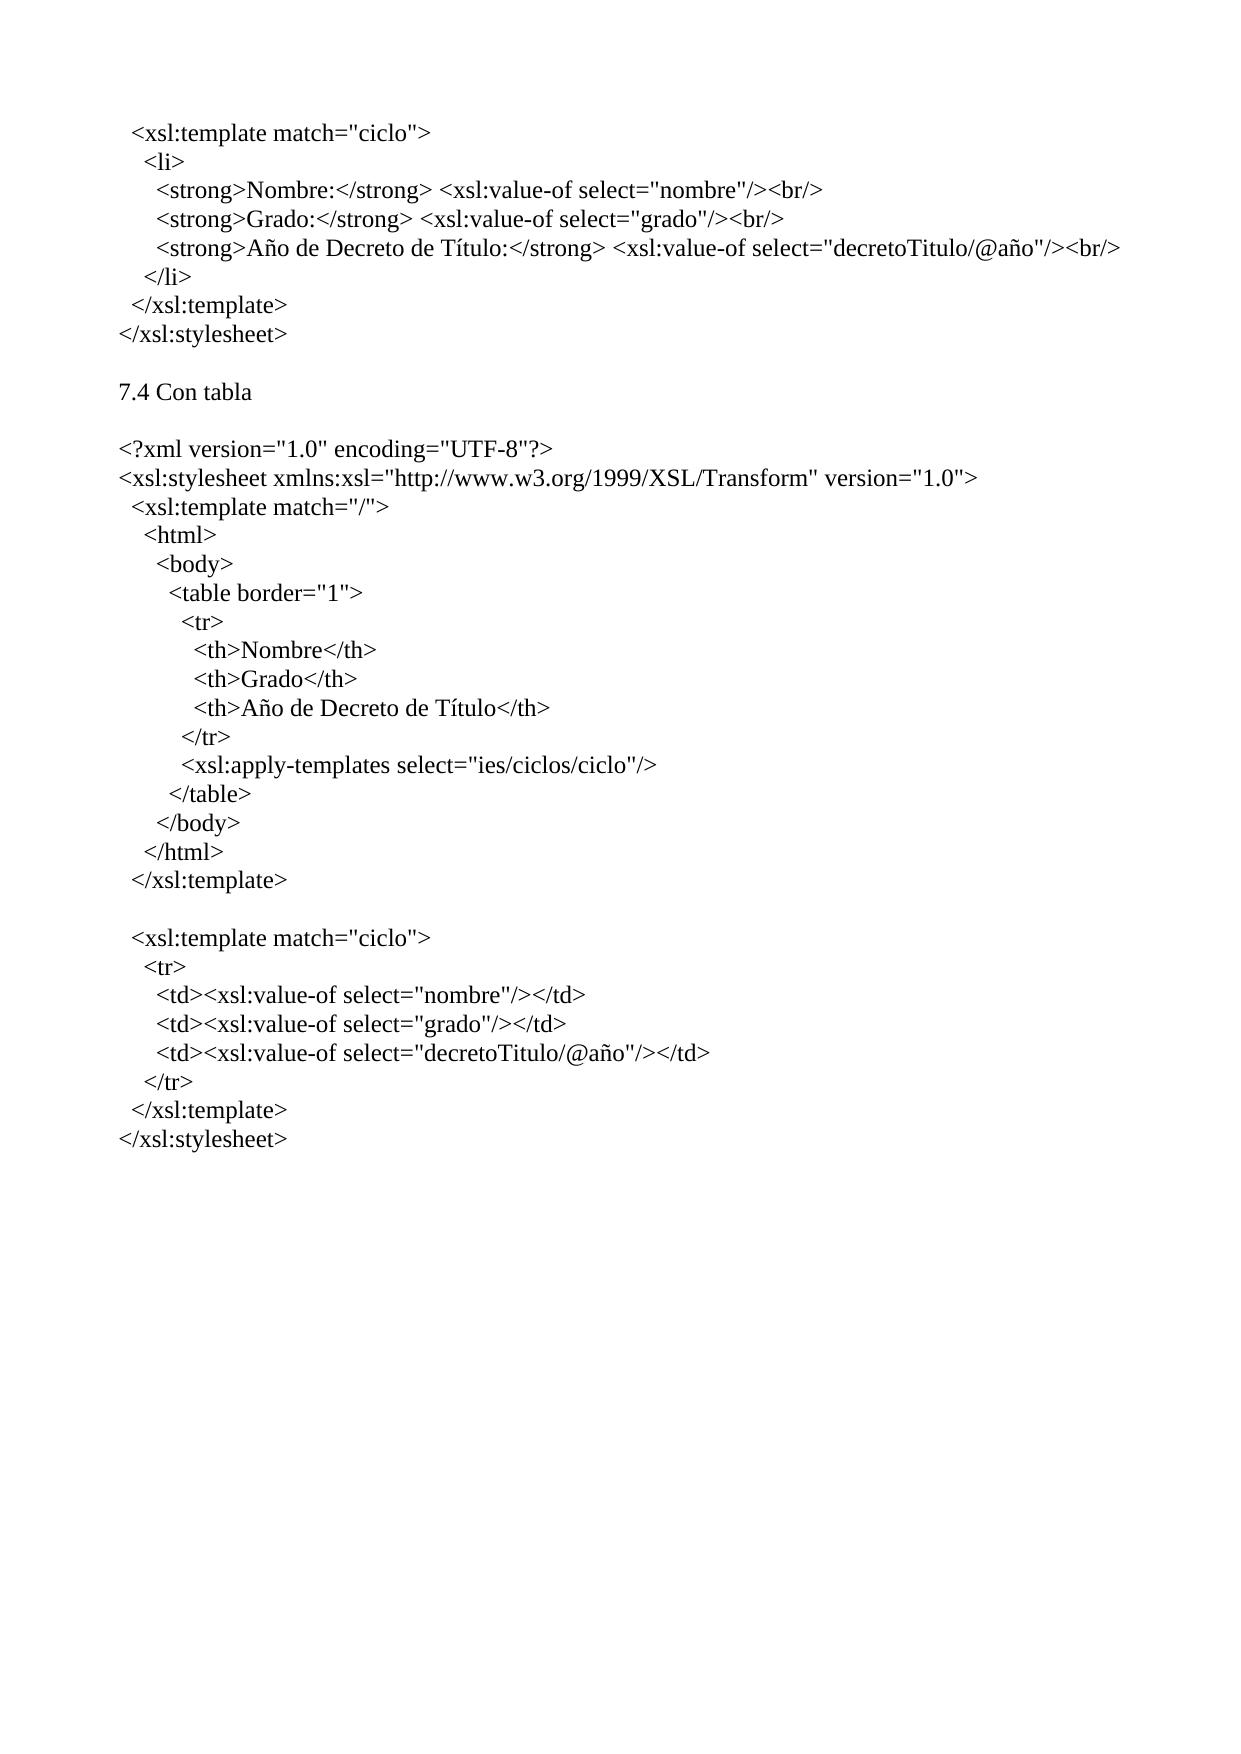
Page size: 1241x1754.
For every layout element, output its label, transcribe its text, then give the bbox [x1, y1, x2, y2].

text <td><xsl:value-of select="nombre"/></td> [118, 981, 1122, 1009]
text <body> [118, 549, 1122, 578]
text </tr> [118, 1067, 1122, 1096]
text </li> [118, 262, 1122, 291]
text </html> [118, 837, 1122, 866]
text <td><xsl:value-of select="grado"/></td> [118, 1009, 1122, 1038]
text <th>Año de Decreto de Título</th> [118, 693, 1122, 722]
text <xsl:template match="/"> [118, 492, 1122, 521]
text <html> [118, 521, 1122, 549]
text <xsl:stylesheet xmlns:xsl="http://www.w3.org/1999/XSL/Transform" version="1.0"> [118, 463, 1122, 492]
text <xsl:template match="ciclo"> [118, 118, 1122, 147]
text </xsl:template> [118, 1096, 1122, 1124]
text </xsl:template> [118, 291, 1122, 319]
text </xsl:stylesheet> [118, 319, 1122, 348]
text </body> [118, 808, 1122, 837]
text <li> [118, 147, 1122, 176]
text <strong>Grado:</strong> <xsl:value-of select="grado"/><br/> [118, 204, 1122, 233]
text <strong>Nombre:</strong> <xsl:value-of select="nombre"/><br/> [118, 176, 1122, 204]
text <th>Grado</th> [118, 664, 1122, 693]
text <?xml version="1.0" encoding="UTF-8"?> [118, 434, 1122, 463]
text </tr> [118, 722, 1122, 751]
text <tr> [118, 952, 1122, 981]
text <td><xsl:value-of select="decretoTitulo/@año"/></td> [118, 1038, 1122, 1067]
text 7.4 Con tabla [118, 377, 1122, 406]
text </xsl:stylesheet> [118, 1124, 1122, 1153]
text <table border="1"> [118, 578, 1122, 607]
text </xsl:template> [118, 866, 1122, 894]
text </table> [118, 779, 1122, 808]
text <xsl:apply-templates select="ies/ciclos/ciclo"/> [118, 751, 1122, 779]
text <th>Nombre</th> [118, 636, 1122, 664]
text <xsl:template match="ciclo"> [118, 923, 1122, 952]
text <tr> [118, 607, 1122, 636]
text <strong>Año de Decreto de Título:</strong> <xsl:value-of select="decretoTitulo/@año"/><br/> [118, 233, 1122, 262]
